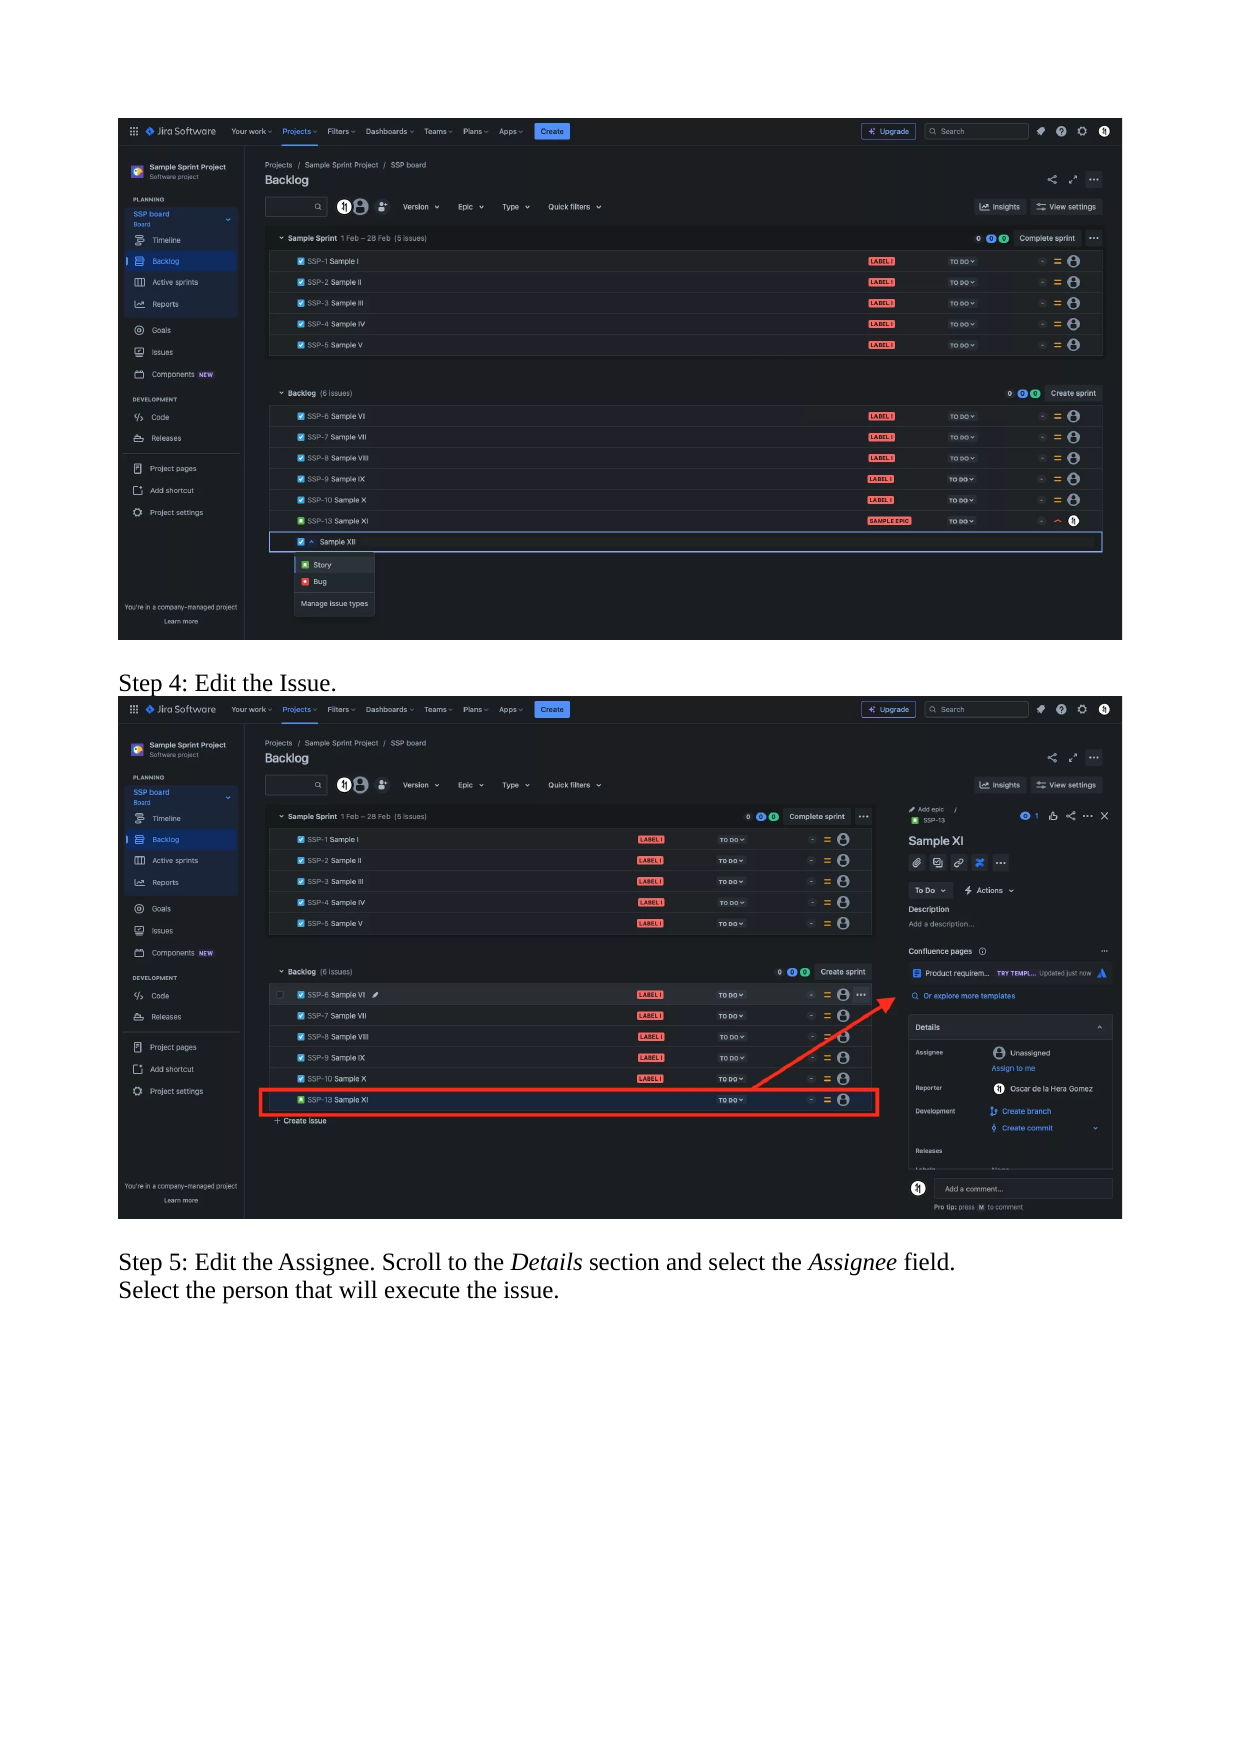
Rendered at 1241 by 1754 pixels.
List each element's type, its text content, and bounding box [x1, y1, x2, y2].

text Step 4: Edit the Issue. [118, 668, 1122, 696]
text Select the person that will execute the issue. [118, 1276, 1122, 1304]
picture [118, 118, 1123, 640]
text Step 5: Edit the Assignee. Scroll to the Details section and select the Assignee field. [118, 1247, 1122, 1276]
picture [118, 696, 1123, 1219]
